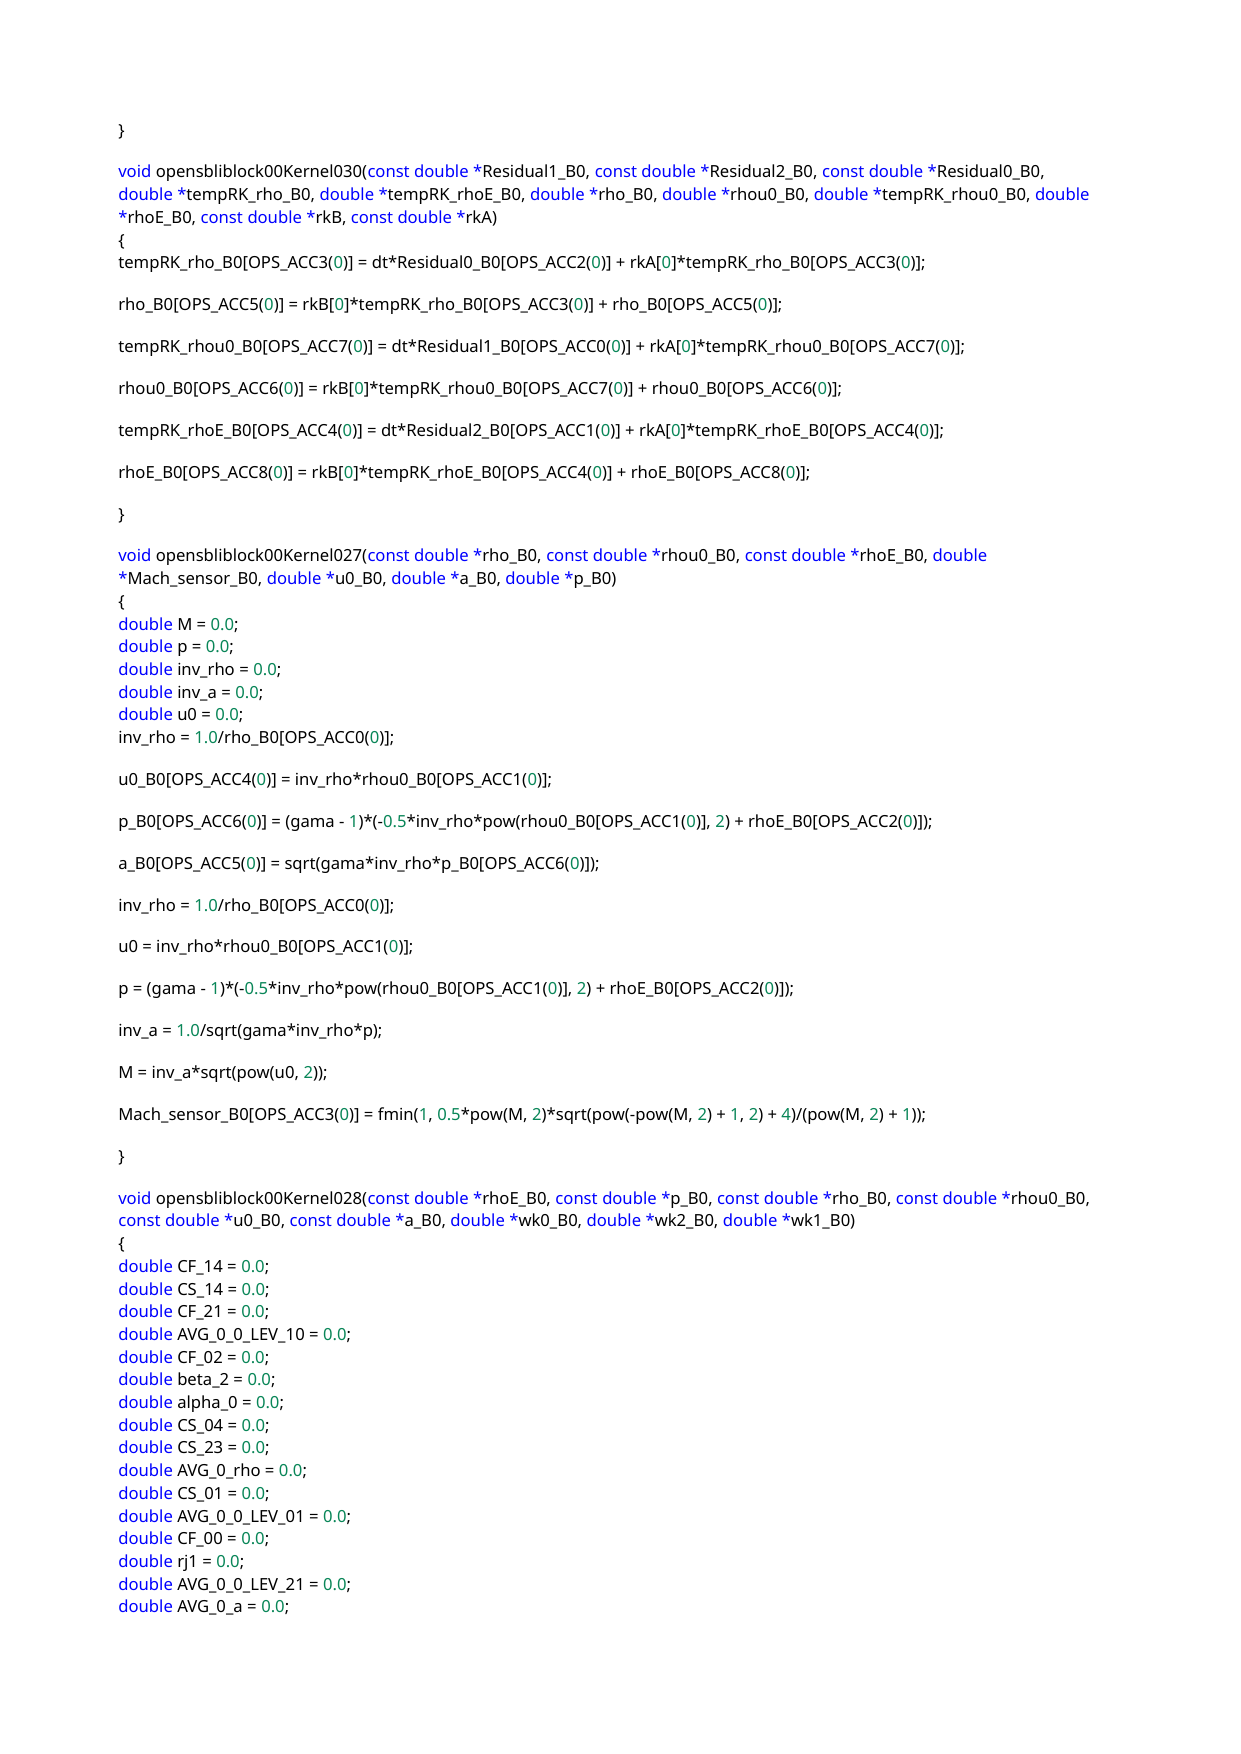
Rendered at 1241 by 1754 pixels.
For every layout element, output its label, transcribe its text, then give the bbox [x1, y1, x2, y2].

text void opensbliblock00Kernel027(const double *rho_B0, const double *rhou0_B0, const double *rhoE_B0, double [118, 544, 1122, 567]
text } [118, 118, 1122, 141]
text double beta_2 = 0.0; [118, 1368, 1122, 1391]
text inv_rho = 1.0/rho_B0[OPS_ACC0(0)]; [118, 893, 1122, 916]
text { [118, 228, 1122, 251]
text double AVG_0_a = 0.0; [118, 1595, 1122, 1618]
text u0_B0[OPS_ACC4(0)] = inv_rho*rhou0_B0[OPS_ACC1(0)]; [118, 767, 1122, 790]
text double AVG_0_rho = 0.0; [118, 1459, 1122, 1481]
text inv_a = 1.0/sqrt(gama*inv_rho*p); [118, 1019, 1122, 1041]
text double inv_rho = 0.0; [118, 657, 1122, 680]
text double rj1 = 0.0; [118, 1549, 1122, 1572]
text p = (gama - 1)*(-0.5*inv_rho*pow(rhou0_B0[OPS_ACC1(0)], 2) + rhoE_B0[OPS_ACC2(0)]); [118, 977, 1122, 999]
text double CS_23 = 0.0; [118, 1436, 1122, 1459]
text const double *u0_B0, const double *a_B0, double *wk0_B0, double *wk2_B0, double *wk1_B0) [118, 1209, 1122, 1232]
text double p = 0.0; [118, 635, 1122, 657]
text u0 = inv_rho*rhou0_B0[OPS_ACC1(0)]; [118, 935, 1122, 958]
text M = inv_a*sqrt(pow(u0, 2)); [118, 1061, 1122, 1083]
text tempRK_rho_B0[OPS_ACC3(0)] = dt*Residual0_B0[OPS_ACC2(0)] + rkA[0]*tempRK_rho_B0[OPS_ACC3(0)]; [118, 251, 1122, 273]
text double AVG_0_0_LEV_01 = 0.0; [118, 1504, 1122, 1527]
text double CS_04 = 0.0; [118, 1413, 1122, 1436]
text p_B0[OPS_ACC6(0)] = (gama - 1)*(-0.5*inv_rho*pow(rhou0_B0[OPS_ACC1(0)], 2) + rhoE_B0[OPS_ACC2(0)]); [118, 809, 1122, 832]
text void opensbliblock00Kernel030(const double *Residual1_B0, const double *Residual2_B0, const double *Residual0_B0, [118, 160, 1122, 183]
text double inv_a = 0.0; [118, 680, 1122, 703]
text } [118, 1144, 1122, 1167]
text double CF_00 = 0.0; [118, 1527, 1122, 1549]
text rhoE_B0[OPS_ACC8(0)] = rkB[0]*tempRK_rhoE_B0[OPS_ACC4(0)] + rhoE_B0[OPS_ACC8(0)]; [118, 460, 1122, 483]
text rho_B0[OPS_ACC5(0)] = rkB[0]*tempRK_rho_B0[OPS_ACC3(0)] + rho_B0[OPS_ACC5(0)]; [118, 293, 1122, 315]
text { [118, 1232, 1122, 1254]
text *Mach_sensor_B0, double *u0_B0, double *a_B0, double *p_B0) [118, 567, 1122, 589]
text double alpha_0 = 0.0; [118, 1391, 1122, 1413]
text double CS_14 = 0.0; [118, 1277, 1122, 1300]
text double u0 = 0.0; [118, 703, 1122, 726]
text tempRK_rhou0_B0[OPS_ACC7(0)] = dt*Residual1_B0[OPS_ACC0(0)] + rkA[0]*tempRK_rhou0_B0[OPS_ACC7(0)]; [118, 334, 1122, 357]
text double AVG_0_0_LEV_21 = 0.0; [118, 1572, 1122, 1595]
text a_B0[OPS_ACC5(0)] = sqrt(gama*inv_rho*p_B0[OPS_ACC6(0)]); [118, 851, 1122, 874]
text double M = 0.0; [118, 612, 1122, 635]
text { [118, 589, 1122, 612]
text double CF_02 = 0.0; [118, 1345, 1122, 1368]
text inv_rho = 1.0/rho_B0[OPS_ACC0(0)]; [118, 726, 1122, 748]
text Mach_sensor_B0[OPS_ACC3(0)] = fmin(1, 0.5*pow(M, 2)*sqrt(pow(-pow(M, 2) + 1, 2) + 4)/(pow(M, 2) + 1)); [118, 1102, 1122, 1125]
text *rhoE_B0, const double *rkB, const double *rkA) [118, 205, 1122, 228]
text double *tempRK_rho_B0, double *tempRK_rhoE_B0, double *rho_B0, double *rhou0_B0, double *tempRK_rhou0_B0, double [118, 183, 1122, 205]
text } [118, 502, 1122, 525]
text rhou0_B0[OPS_ACC6(0)] = rkB[0]*tempRK_rhou0_B0[OPS_ACC7(0)] + rhou0_B0[OPS_ACC6(0)]; [118, 376, 1122, 399]
text double CF_21 = 0.0; [118, 1300, 1122, 1322]
text double CS_01 = 0.0; [118, 1481, 1122, 1504]
text tempRK_rhoE_B0[OPS_ACC4(0)] = dt*Residual2_B0[OPS_ACC1(0)] + rkA[0]*tempRK_rhoE_B0[OPS_ACC4(0)]; [118, 418, 1122, 441]
text double CF_14 = 0.0; [118, 1254, 1122, 1277]
text double AVG_0_0_LEV_10 = 0.0; [118, 1322, 1122, 1345]
text void opensbliblock00Kernel028(const double *rhoE_B0, const double *p_B0, const double *rho_B0, const double *rhou0_B0, [118, 1186, 1122, 1209]
